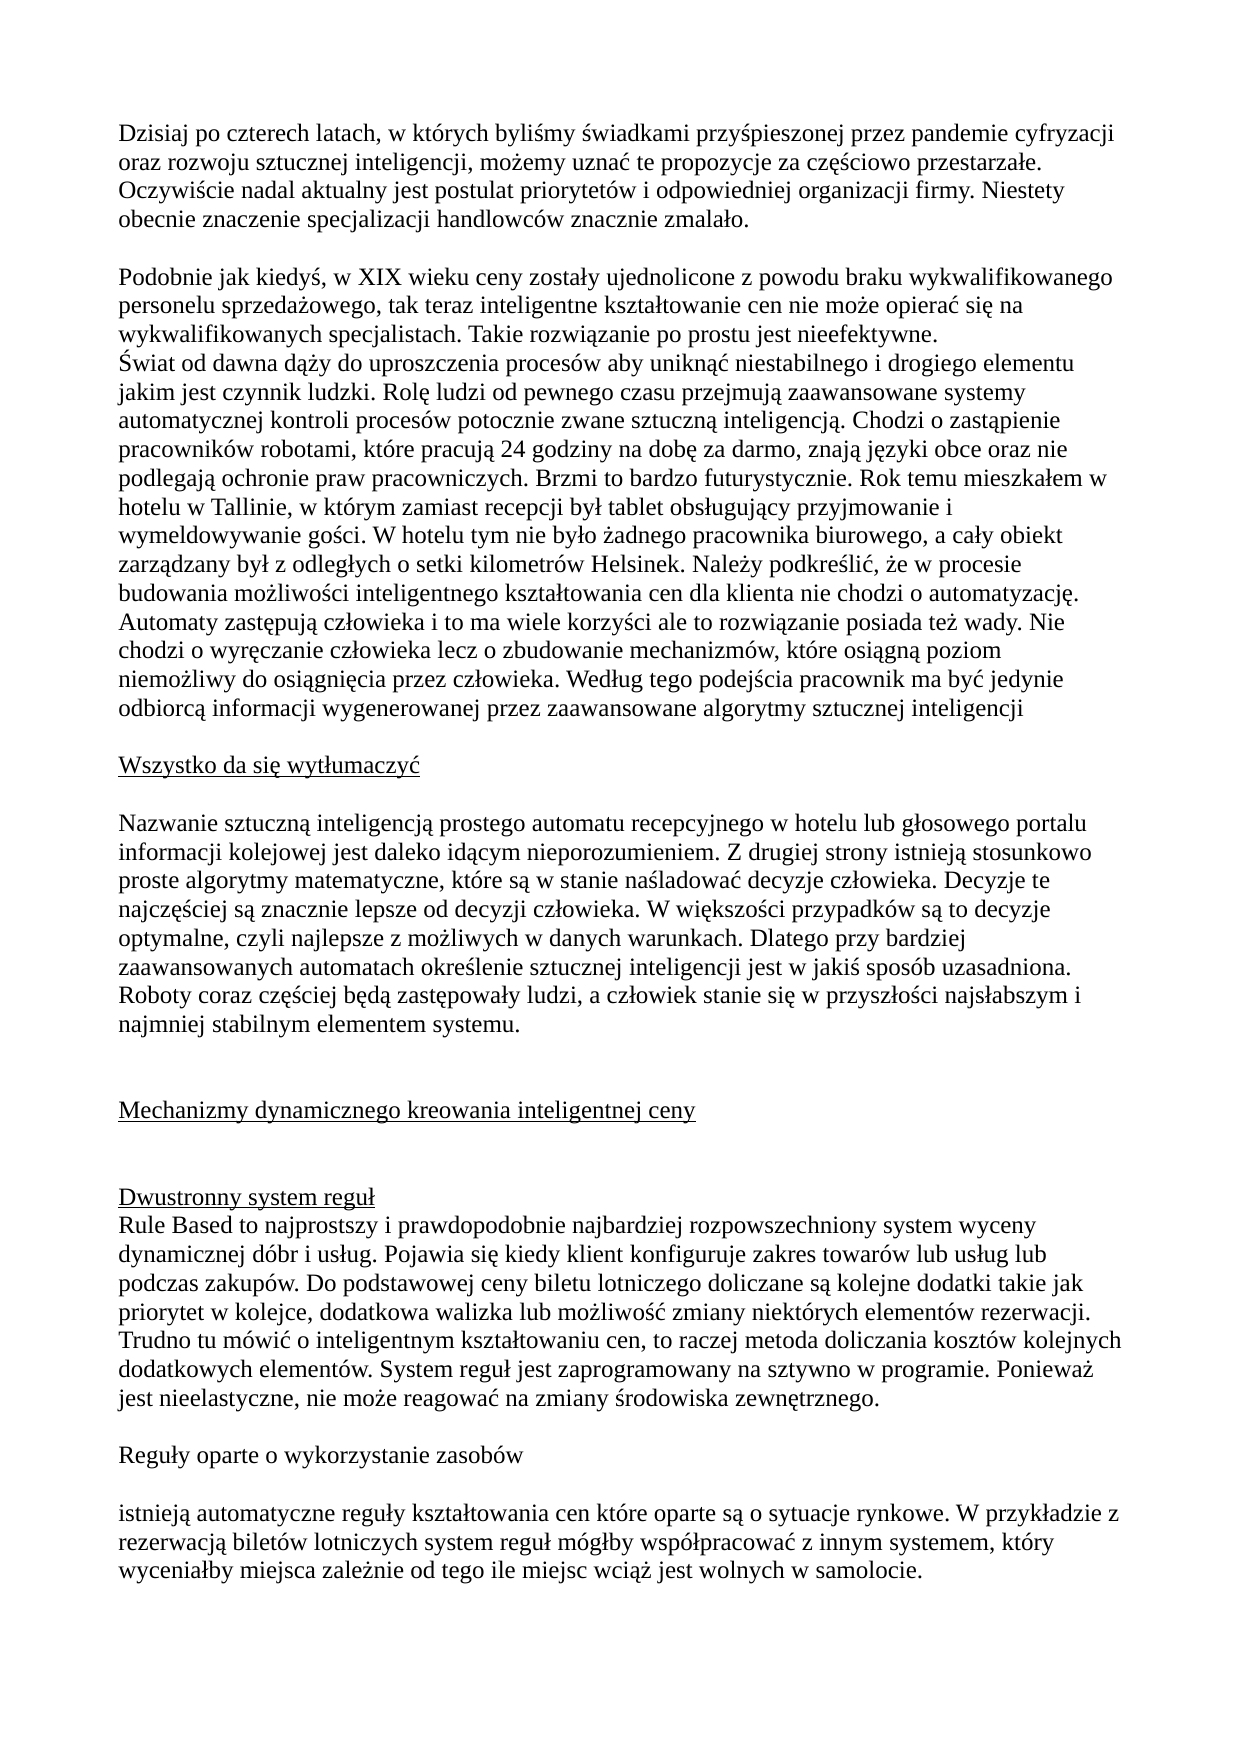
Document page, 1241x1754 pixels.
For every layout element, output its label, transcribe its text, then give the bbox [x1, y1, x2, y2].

text istnieją automatyczne reguły kształtowania cen które oparte są o sytuacje rynkowe. W przykładzie z rezerwacją biletów lotniczych system reguł mógłby współpracować z innym systemem, który wyceniałby miejsca zależnie od tego ile miejsc wciąż jest wolnych w samolocie. [118, 1498, 1122, 1584]
text Nazwanie sztuczną inteligencją prostego automatu recepcyjnego w hotelu lub głosowego portalu informacji kolejowej jest daleko idącym nieporozumieniem. Z drugiej strony istnieją stosunkowo proste algorytmy matematyczne, które są w stanie naśladować decyzje człowieka. Decyzje te najczęściej są znacznie lepsze od decyzji człowieka. W większości przypadków są to decyzje optymalne, czyli najlepsze z możliwych w danych warunkach. Dlatego przy bardziej zaawansowanych automatach określenie sztucznej inteligencji jest w jakiś sposób uzasadniona. [118, 808, 1122, 981]
text Świat od dawna dąży do uproszczenia procesów aby uniknąć niestabilnego i drogiego elementu jakim jest czynnik ludzki. Rolę ludzi od pewnego czasu przejmują zaawansowane systemy automatycznej kontroli procesów potocznie zwane sztuczną inteligencją. Chodzi o zastąpienie pracowników robotami, które pracują 24 godziny na dobę za darmo, znają języki obce oraz nie podlegają ochronie praw pracowniczych. Brzmi to bardzo futurystycznie. Rok temu mieszkałem w hotelu w Tallinie, w którym zamiast recepcji był tablet obsługujący przyjmowanie i wymeldowywanie gości. W hotelu tym nie było żadnego pracownika biurowego, a cały obiekt zarządzany był z odległych o setki kilometrów Helsinek. Należy podkreślić, że w procesie budowania możliwości inteligentnego kształtowania cen dla klienta nie chodzi o automatyzację. Automaty zastępują człowieka i to ma wiele korzyści ale to rozwiązanie posiada też wady. Nie chodzi o wyręczanie człowieka lecz o zbudowanie mechanizmów, które osiągną poziom niemożliwy do osiągnięcia przez człowieka. Według tego podejścia pracownik ma być jedynie odbiorcą informacji wygenerowanej przez zaawansowane algorytmy sztucznej inteligencji [118, 348, 1122, 722]
text Dzisiaj po czterech latach, w których byliśmy świadkami przyśpieszonej przez pandemie cyfryzacji oraz rozwoju sztucznej inteligencji, możemy uznać te propozycje za częściowo przestarzałe. [118, 118, 1122, 176]
text Roboty coraz częściej będą zastępowały ludzi, a człowiek stanie się w przyszłości najsłabszym i najmniej stabilnym elementem systemu. [118, 981, 1122, 1038]
text Oczywiście nadal aktualny jest postulat priorytetów i odpowiedniej organizacji firmy. Niestety obecnie znaczenie specjalizacji handlowców znacznie zmalało. [118, 176, 1122, 233]
text Podobnie jak kiedyś, w XIX wieku ceny zostały ujednolicone z powodu braku wykwalifikowanego personelu sprzedażowego, tak teraz inteligentne kształtowanie cen nie może opierać się na wykwalifikowanych specjalistach. Takie rozwiązanie po prostu jest nieefektywne. [118, 262, 1122, 348]
text Wszystko da się wytłumaczyć [118, 751, 1122, 779]
text Rule Based to najprostszy i prawdopodobnie najbardziej rozpowszechniony system wyceny dynamicznej dóbr i usług. Pojawia się kiedy klient konfiguruje zakres towarów lub usług lub podczas zakupów. Do podstawowej ceny biletu lotniczego doliczane są kolejne dodatki takie jak priorytet w kolejce, dodatkowa walizka lub możliwość zmiany niektórych elementów rezerwacji. Trudno tu mówić o inteligentnym kształtowaniu cen, to raczej metoda doliczania kosztów kolejnych dodatkowych elementów. System reguł jest zaprogramowany na sztywno w programie. Ponieważ jest nieelastyczne, nie może reagować na zmiany środowiska zewnętrznego. [118, 1211, 1122, 1412]
text Dwustronny system reguł [118, 1182, 1122, 1211]
text Reguły oparte o wykorzystanie zasobów [118, 1441, 1122, 1469]
text Mechanizmy dynamicznego kreowania inteligentnej ceny [118, 1096, 1122, 1124]
